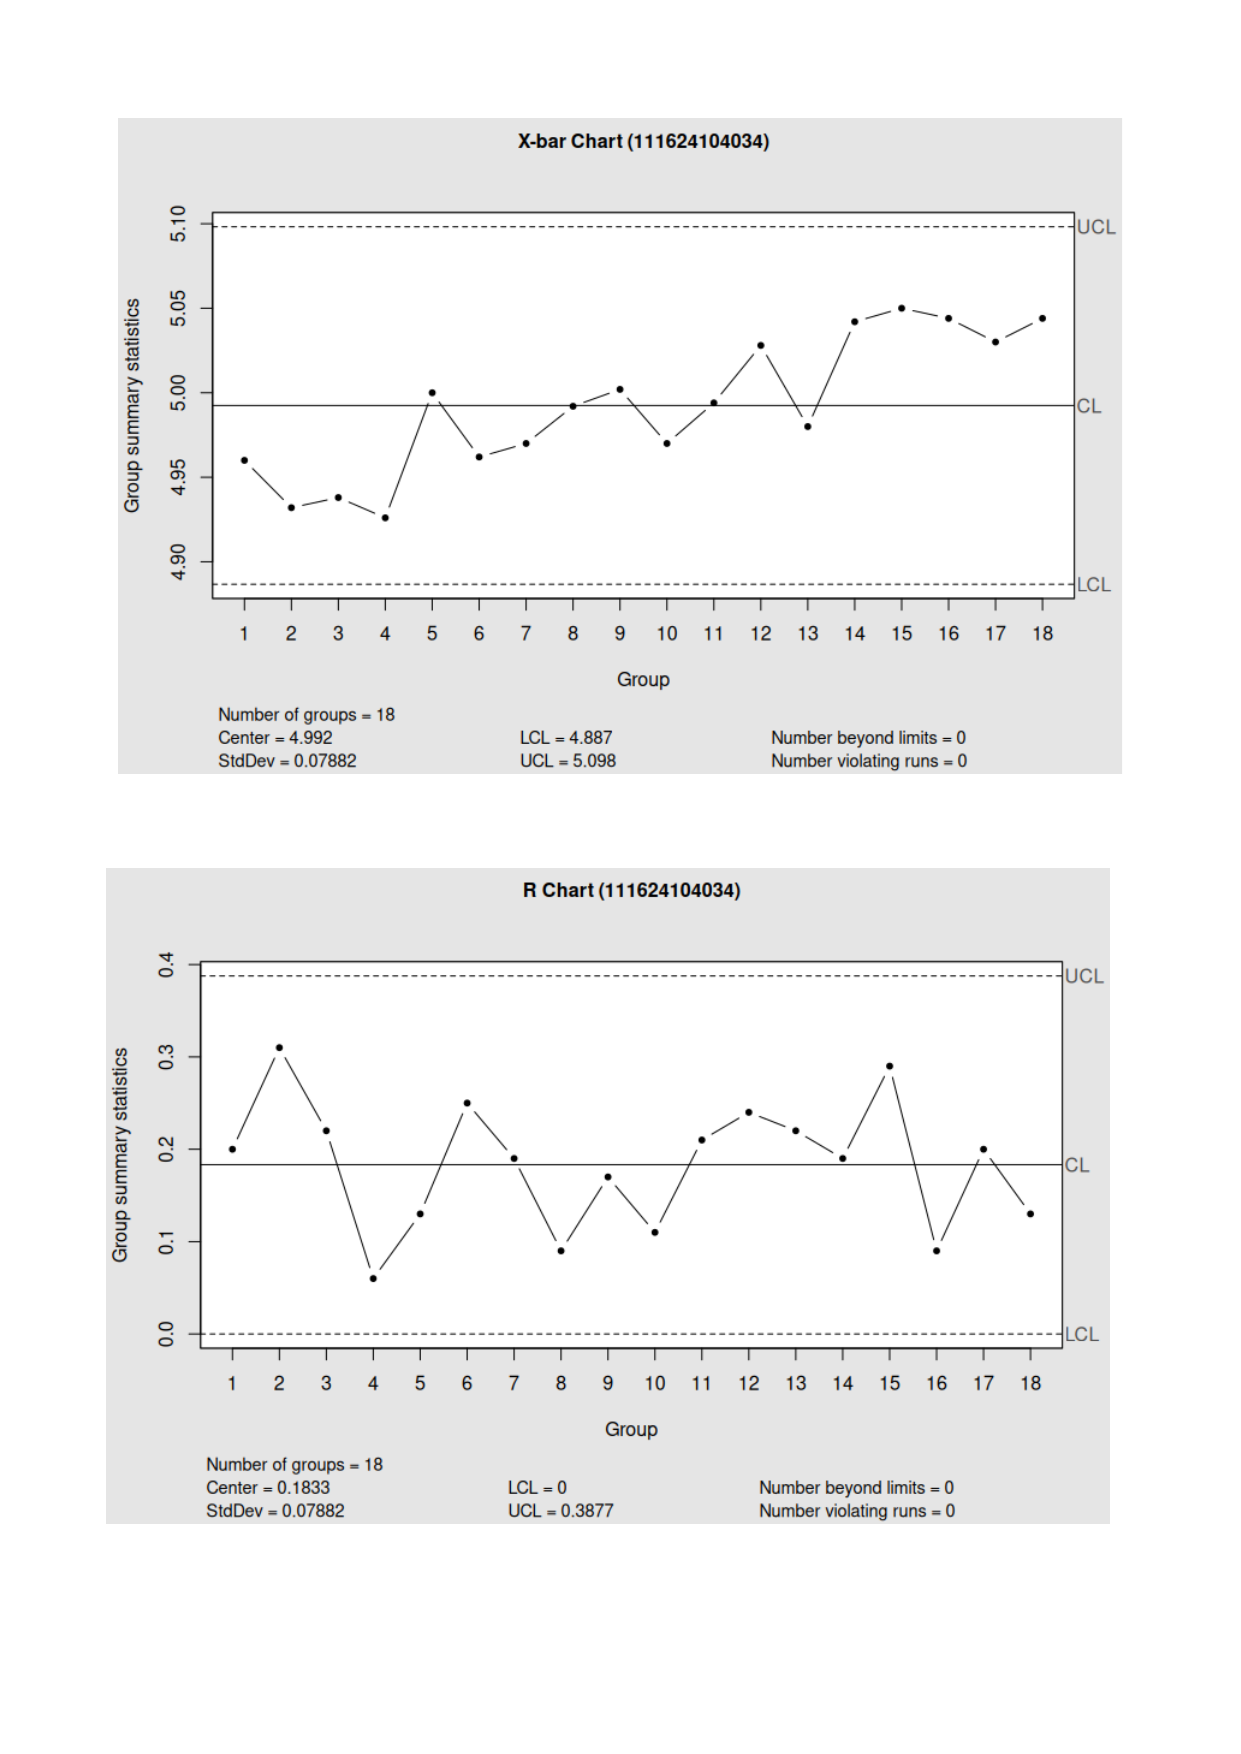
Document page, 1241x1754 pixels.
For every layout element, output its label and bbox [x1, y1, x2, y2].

picture [118, 118, 1123, 774]
picture [106, 868, 1110, 1524]
